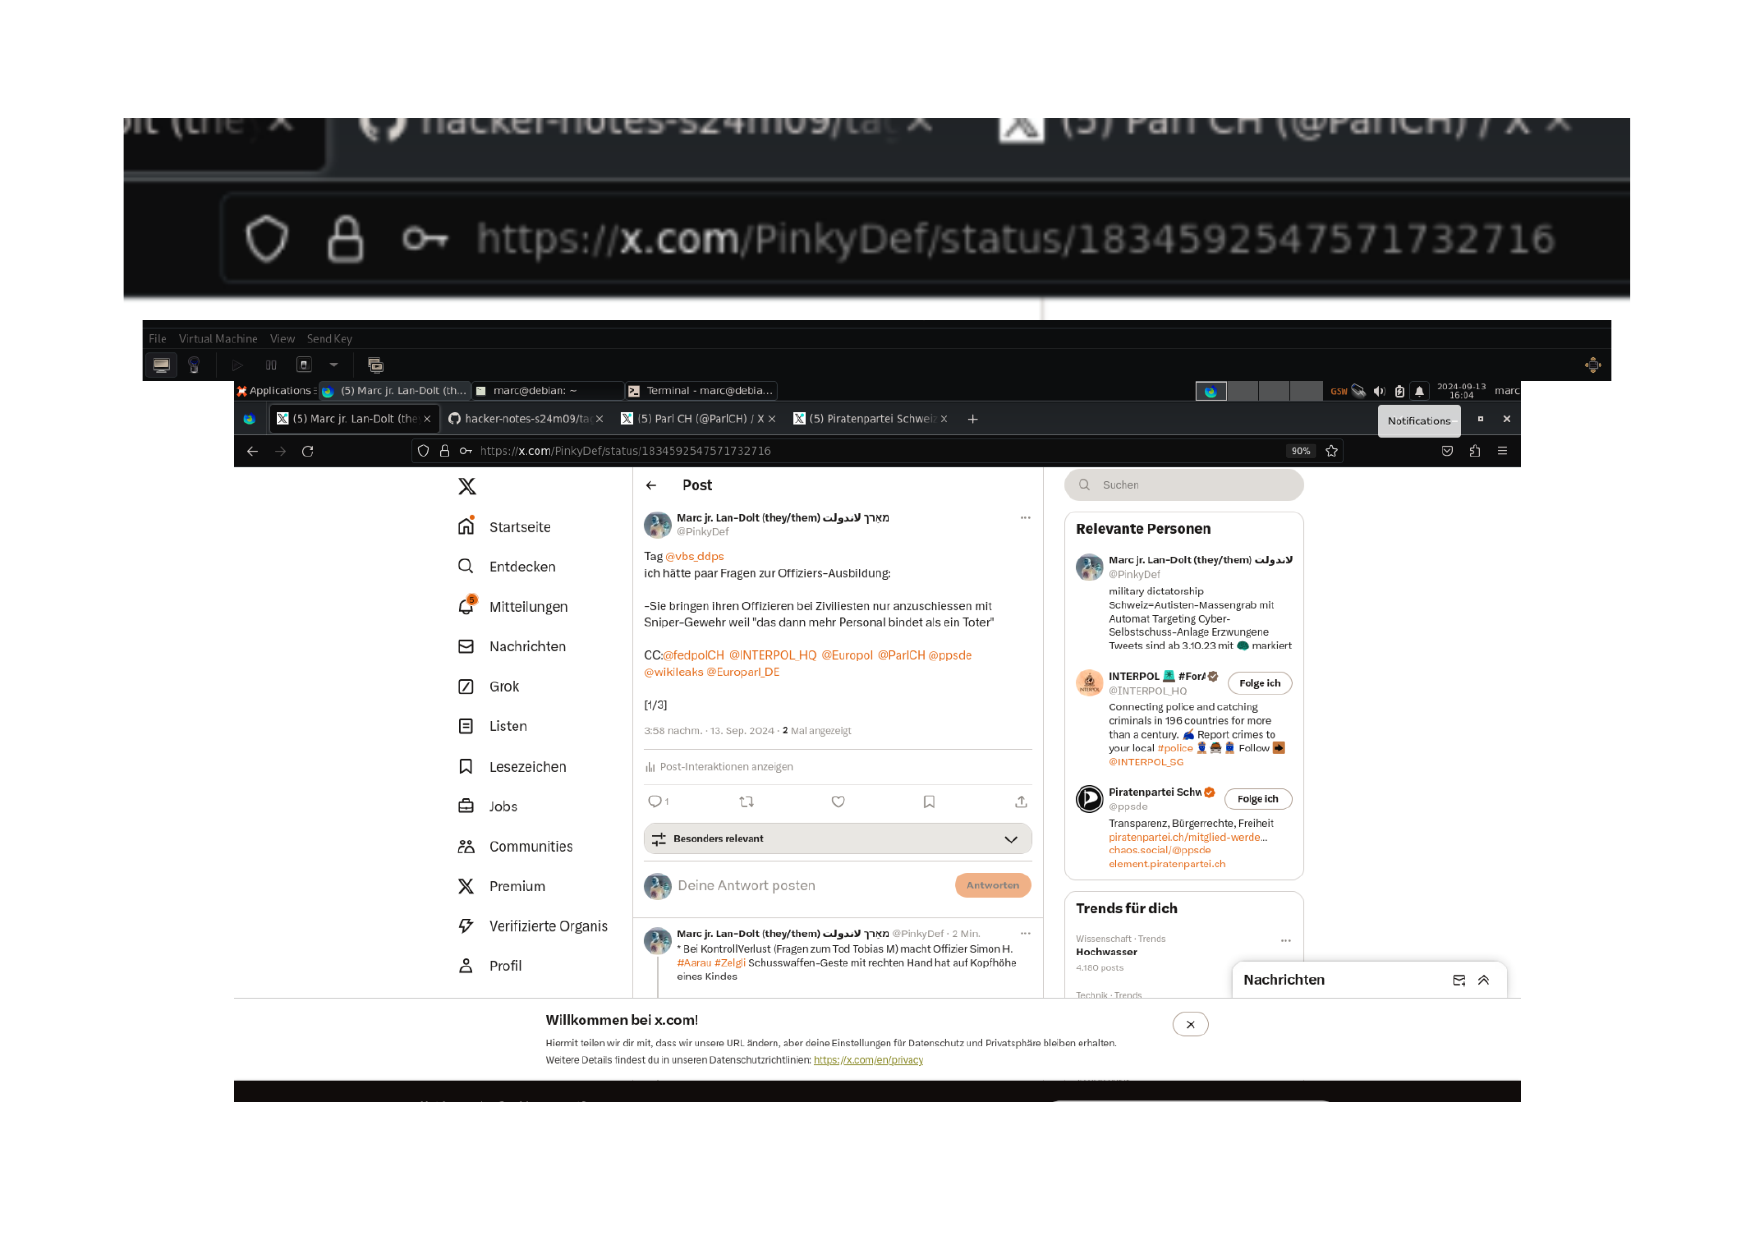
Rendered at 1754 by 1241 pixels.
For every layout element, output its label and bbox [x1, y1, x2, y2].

picture [123, 118, 1631, 1102]
